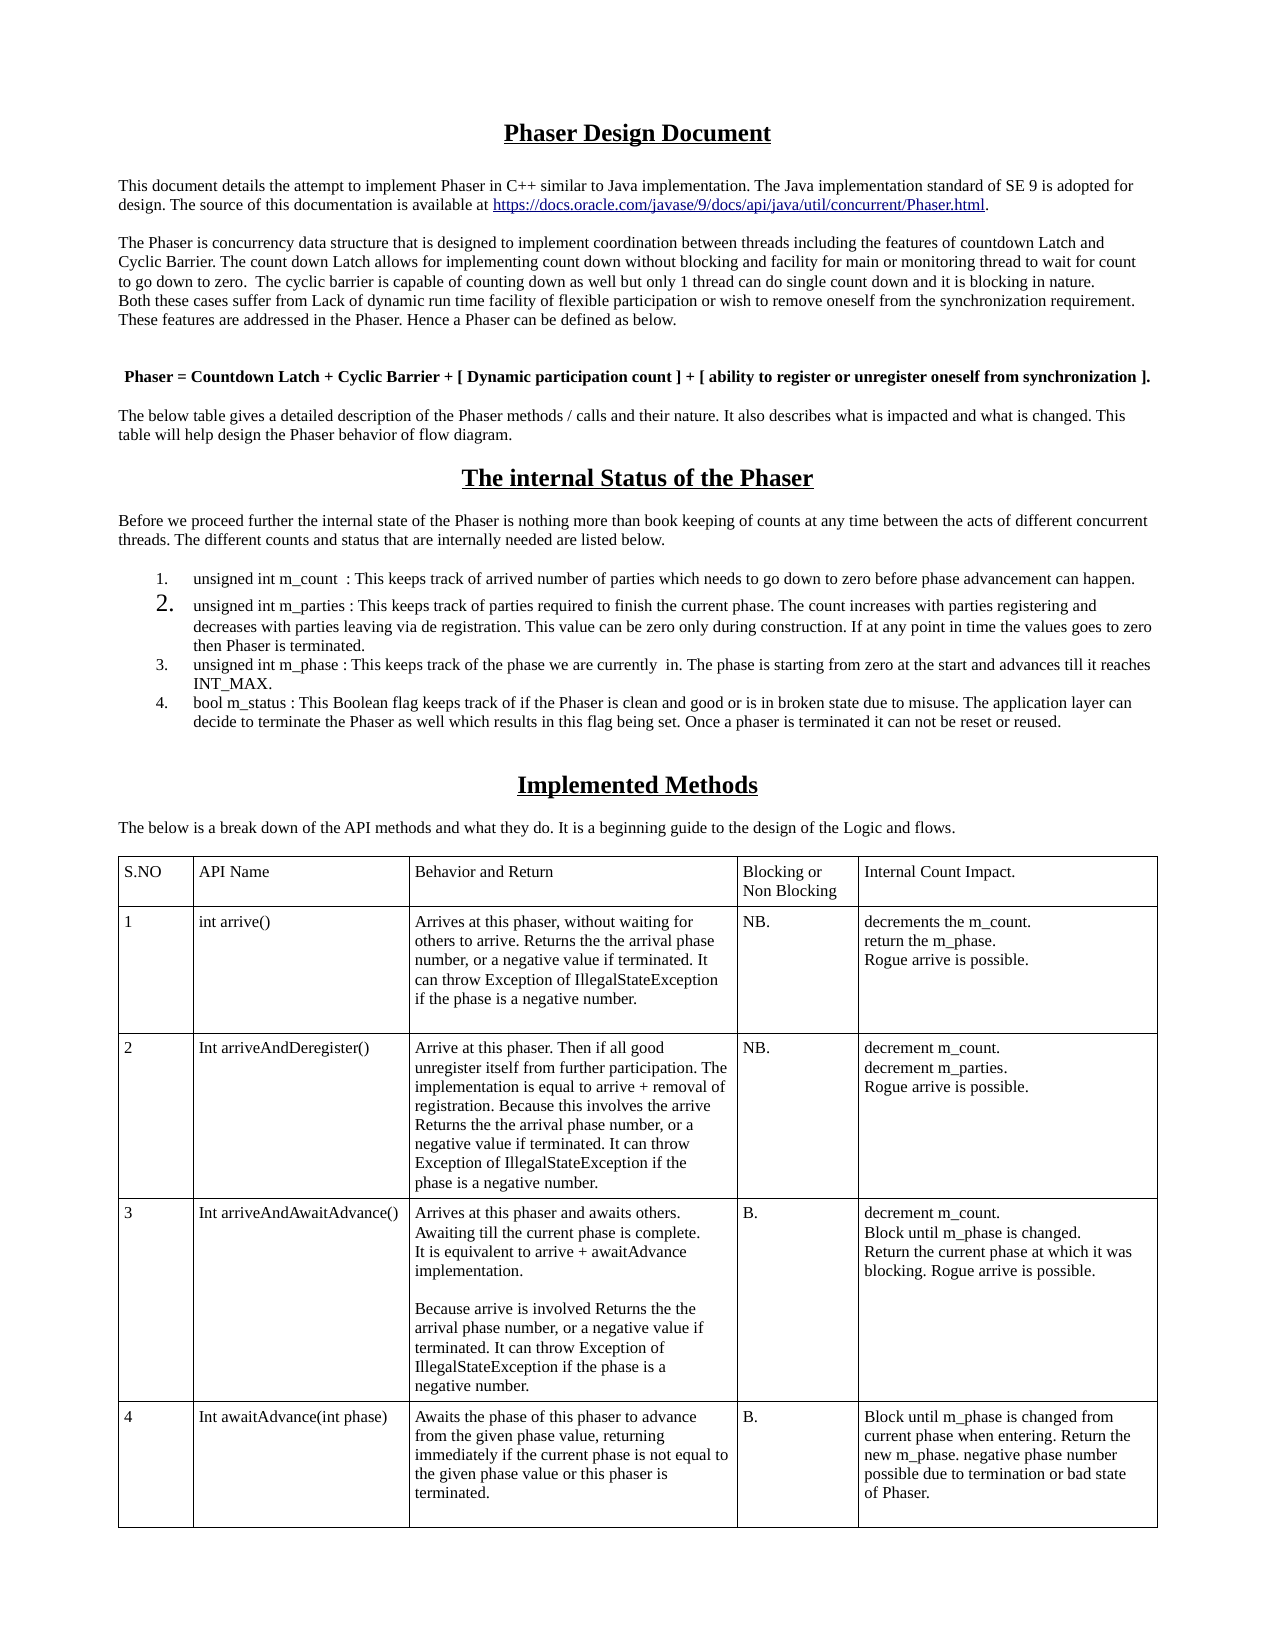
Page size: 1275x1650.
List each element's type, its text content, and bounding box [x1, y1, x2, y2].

text The below is a break down of the API methods and what they do. It is a beginning guide to the design of the Logic and flows. [118, 818, 1157, 837]
table_cell 3 [119, 1199, 193, 1401]
table_header API Name [194, 857, 409, 906]
list unsigned int m_count : This keeps track of arrived number of parties which needs to go down to zero before phase advancement can happen. [156, 568, 1157, 588]
table_cell Awaits the phase of this phaser to advance from the given phase value, returning immediately if the current phase is not equal to the given phase value or this phaser is terminated. [410, 1402, 737, 1527]
table_cell NB. [738, 907, 858, 1032]
table_cell Int awaitAdvance(int phase) [194, 1402, 409, 1527]
table_header S.NO [119, 857, 193, 906]
table_header Blocking or Non Blocking [738, 857, 858, 906]
list unsigned int m_phase : This keeps track of the phase we are currently in. The phase is starting from zero at the start and advances till it reaches INT_MAX. [156, 655, 1157, 693]
list bool m_status : This Boolean flag keeps track of if the Phaser is clean and good or is in broken state due to misuse. The application layer can decide to terminate the Phaser as well which results in this flag being set. Once a phaser is terminated it can not be reset or reused. [156, 693, 1157, 731]
table_cell Arrives at this phaser, without waiting for others to arrive. Returns the the arrival phase number, or a negative value if terminated. It can throw Exception of IllegalStateException if the phase is a negative number. [410, 907, 737, 1032]
table_cell Arrive at this phaser. Then if all good unregister itself from further participation. The implementation is equal to arrive + removal of registration. Because this involves the arrive Returns the the arrival phase number, or a negative value if terminated. It can throw Exception of IllegalStateException if the phase is a negative number. [410, 1034, 737, 1197]
table_header Behavior and Return [410, 857, 737, 906]
table_cell 4 [119, 1402, 193, 1527]
text Before we proceed further the internal state of the Phaser is nothing more than book keeping of counts at any time between the acts of different concurrent threads. The different counts and status that are internally needed are listed below. [118, 511, 1157, 549]
text The Phaser is concurrency data structure that is designed to implement coordination between threads including the features of countdown Latch and [118, 233, 1157, 252]
table_cell B. [738, 1402, 858, 1527]
table_cell int arrive() [194, 907, 409, 1032]
table_cell 2 [119, 1034, 193, 1197]
table_cell Int arriveAndDeregister() [194, 1034, 409, 1197]
table_cell B. [738, 1199, 858, 1401]
list unsigned int m_parties : This keeps track of parties required to finish the current phase. The count increases with parties registering and decreases with parties leaving via de registration. This value can be zero only during construction. If at any point in time the values goes to zero then Phaser is terminated. [156, 588, 1157, 655]
table_cell decrement m_count. decrement m_parties. Rogue arrive is possible. [859, 1034, 1157, 1197]
table_cell decrements the m_count. return the m_phase. Rogue arrive is possible. [859, 907, 1157, 1032]
text Phaser Design Document [118, 118, 1157, 147]
table_cell 1 [119, 907, 193, 1032]
text Phaser = Countdown Latch + Cyclic Barrier + [ Dynamic participation count ] + [ ability to register or unregister oneself from synchronization ]. [118, 367, 1157, 386]
text The internal Status of the Phaser [118, 463, 1157, 492]
text Cyclic Barrier. The count down Latch allows for implementing count down without blocking and facility for main or monitoring thread to wait for count [118, 252, 1157, 271]
table_cell NB. [738, 1034, 858, 1197]
text These features are addressed in the Phaser. Hence a Phaser can be defined as below. [118, 310, 1157, 329]
text to go down to zero. The cyclic barrier is capable of counting down as well but only 1 thread can do single count down and it is blocking in nature. [118, 271, 1157, 291]
text Implemented Methods [118, 770, 1157, 798]
table_cell decrement m_count. Block until m_phase is changed. Return the current phase at which it was blocking. Rogue arrive is possible. [859, 1199, 1157, 1401]
table_header Internal Count Impact. [859, 857, 1157, 906]
table_cell Block until m_phase is changed from current phase when entering. Return the new m_phase. negative phase number possible due to termination or bad state of Phaser. [859, 1402, 1157, 1527]
text This document details the attempt to implement Phaser in C++ similar to Java implementation. The Java implementation standard of SE 9 is adopted for design. The source of this documentation is available at https://docs.oracle.com/javase/9/docs/api/java/util/concurrent/Phaser.html. [118, 176, 1157, 214]
text The below table gives a detailed description of the Phaser methods / calls and their nature. It also describes what is impacted and what is changed. This table will help design the Phaser behavior of flow diagram. [118, 406, 1157, 444]
table_cell Arrives at this phaser and awaits others. Awaiting till the current phase is complete. It is equivalent to arrive + awaitAdvance implementation. Because arrive is involved Returns the the arrival phase number, or a negative value if terminated. It can throw Exception of IllegalStateException if the phase is a negative number. [410, 1199, 737, 1401]
table_cell Int arriveAndAwaitAdvance() [194, 1199, 409, 1401]
text Both these cases suffer from Lack of dynamic run time facility of flexible participation or wish to remove oneself from the synchronization requirement. [118, 291, 1157, 310]
